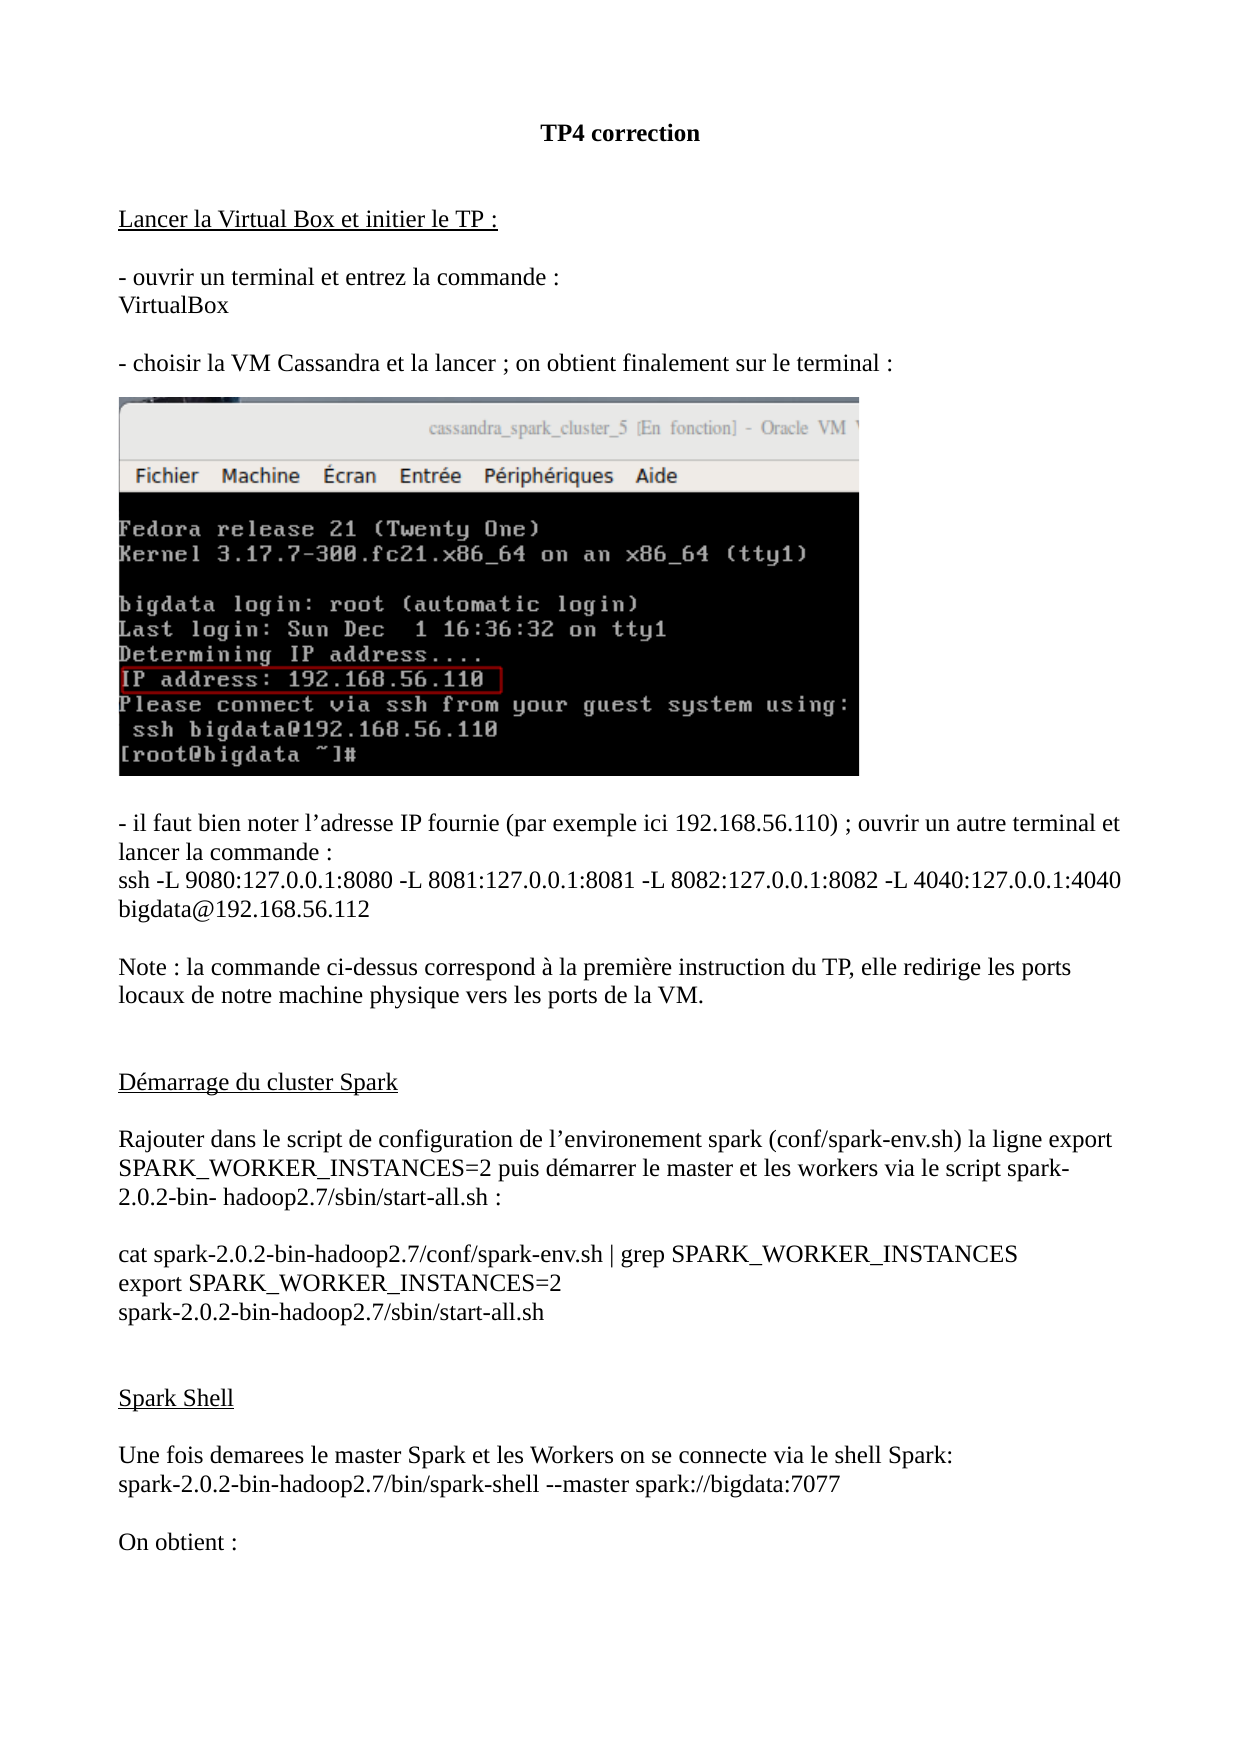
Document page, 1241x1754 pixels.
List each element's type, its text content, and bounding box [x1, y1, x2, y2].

text Note : la commande ci-dessus correspond à la première instruction du TP, elle redirige les ports locaux de notre machine physique vers les ports de la VM. [118, 952, 1122, 1009]
text VirtualBox [118, 291, 1122, 319]
text spark-2.0.2-bin-hadoop2.7/sbin/start-all.sh [118, 1297, 1122, 1326]
text spark-2.0.2-bin-hadoop2.7/bin/spark-shell --master spark://bigdata:7077 [118, 1469, 1122, 1498]
text - choisir la VM Cassandra et la lancer ; on obtient finalement sur le terminal : [118, 348, 1122, 377]
text export SPARK_WORKER_INSTANCES=2 [118, 1268, 1122, 1297]
text On obtient : [118, 1527, 1122, 1556]
text Lancer la Virtual Box et initier le TP : [118, 204, 1122, 233]
text ssh -L 9080:127.0.0.1:8080 -L 8081:127.0.0.1:8081 -L 8082:127.0.0.1:8082 -L 4040:127.0.0.1:4040 bigdata@192.168.56.112 [118, 866, 1122, 923]
text Une fois demarees le master Spark et les Workers on se connecte via le shell Spark: [118, 1441, 1122, 1469]
text Spark Shell [118, 1383, 1122, 1412]
text cat spark-2.0.2-bin-hadoop2.7/conf/spark-env.sh | grep SPARK_WORKER_INSTANCES [118, 1239, 1122, 1268]
text Démarrage du cluster Spark [118, 1067, 1122, 1096]
text - ouvrir un terminal et entrez la commande : [118, 262, 1122, 291]
text TP4 correction [118, 118, 1122, 147]
text - il faut bien noter l’adresse IP fournie (par exemple ici 192.168.56.110) ; ouvrir un autre terminal et lancer la commande : [118, 808, 1122, 866]
picture [118, 397, 860, 776]
text Rajouter dans le script de configuration de l’environement spark (conf/spark-env.sh) la ligne export SPARK_WORKER_INSTANCES=2 puis démarrer le master et les workers via le script spark-2.0.2-bin- hadoop2.7/sbin/start-all.sh : [118, 1124, 1122, 1211]
